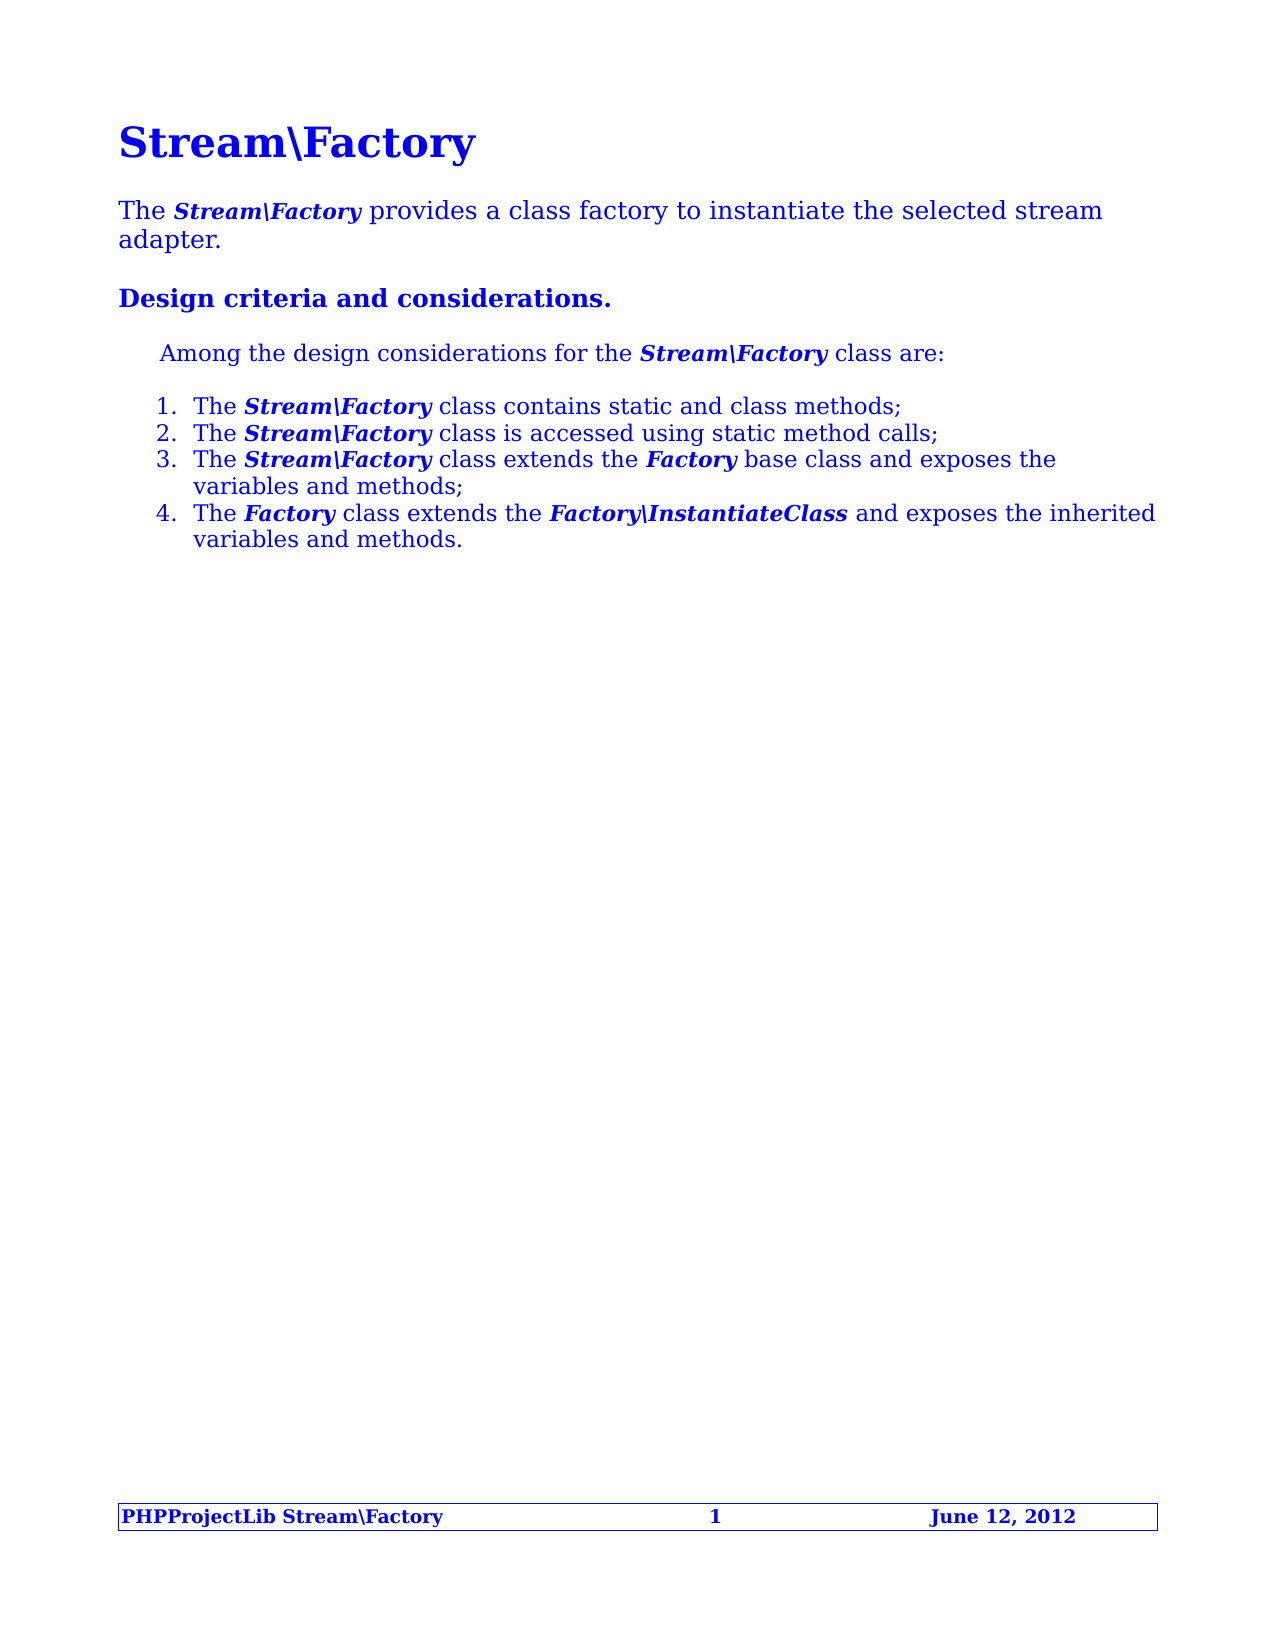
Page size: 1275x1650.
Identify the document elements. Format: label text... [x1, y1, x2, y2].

title Design criteria and considerations. [118, 284, 1157, 313]
list The Stream\Factory class extends the Factory base class and exposes the variables and methods; [156, 446, 1157, 500]
list The Stream\Factory class contains static and class methods; [156, 393, 1157, 420]
list The Stream\Factory class is accessed using static method calls; [156, 420, 1157, 446]
text The Stream\Factory provides a class factory to instantiate the selected stream adapter. [118, 196, 1157, 254]
title Stream\Factory [118, 118, 1157, 167]
list The Factory class extends the Factory\InstantiateClass and exposes the inherited variables and methods. [156, 500, 1157, 553]
text Among the design considerations for the Stream\Factory class are: [159, 340, 1157, 366]
